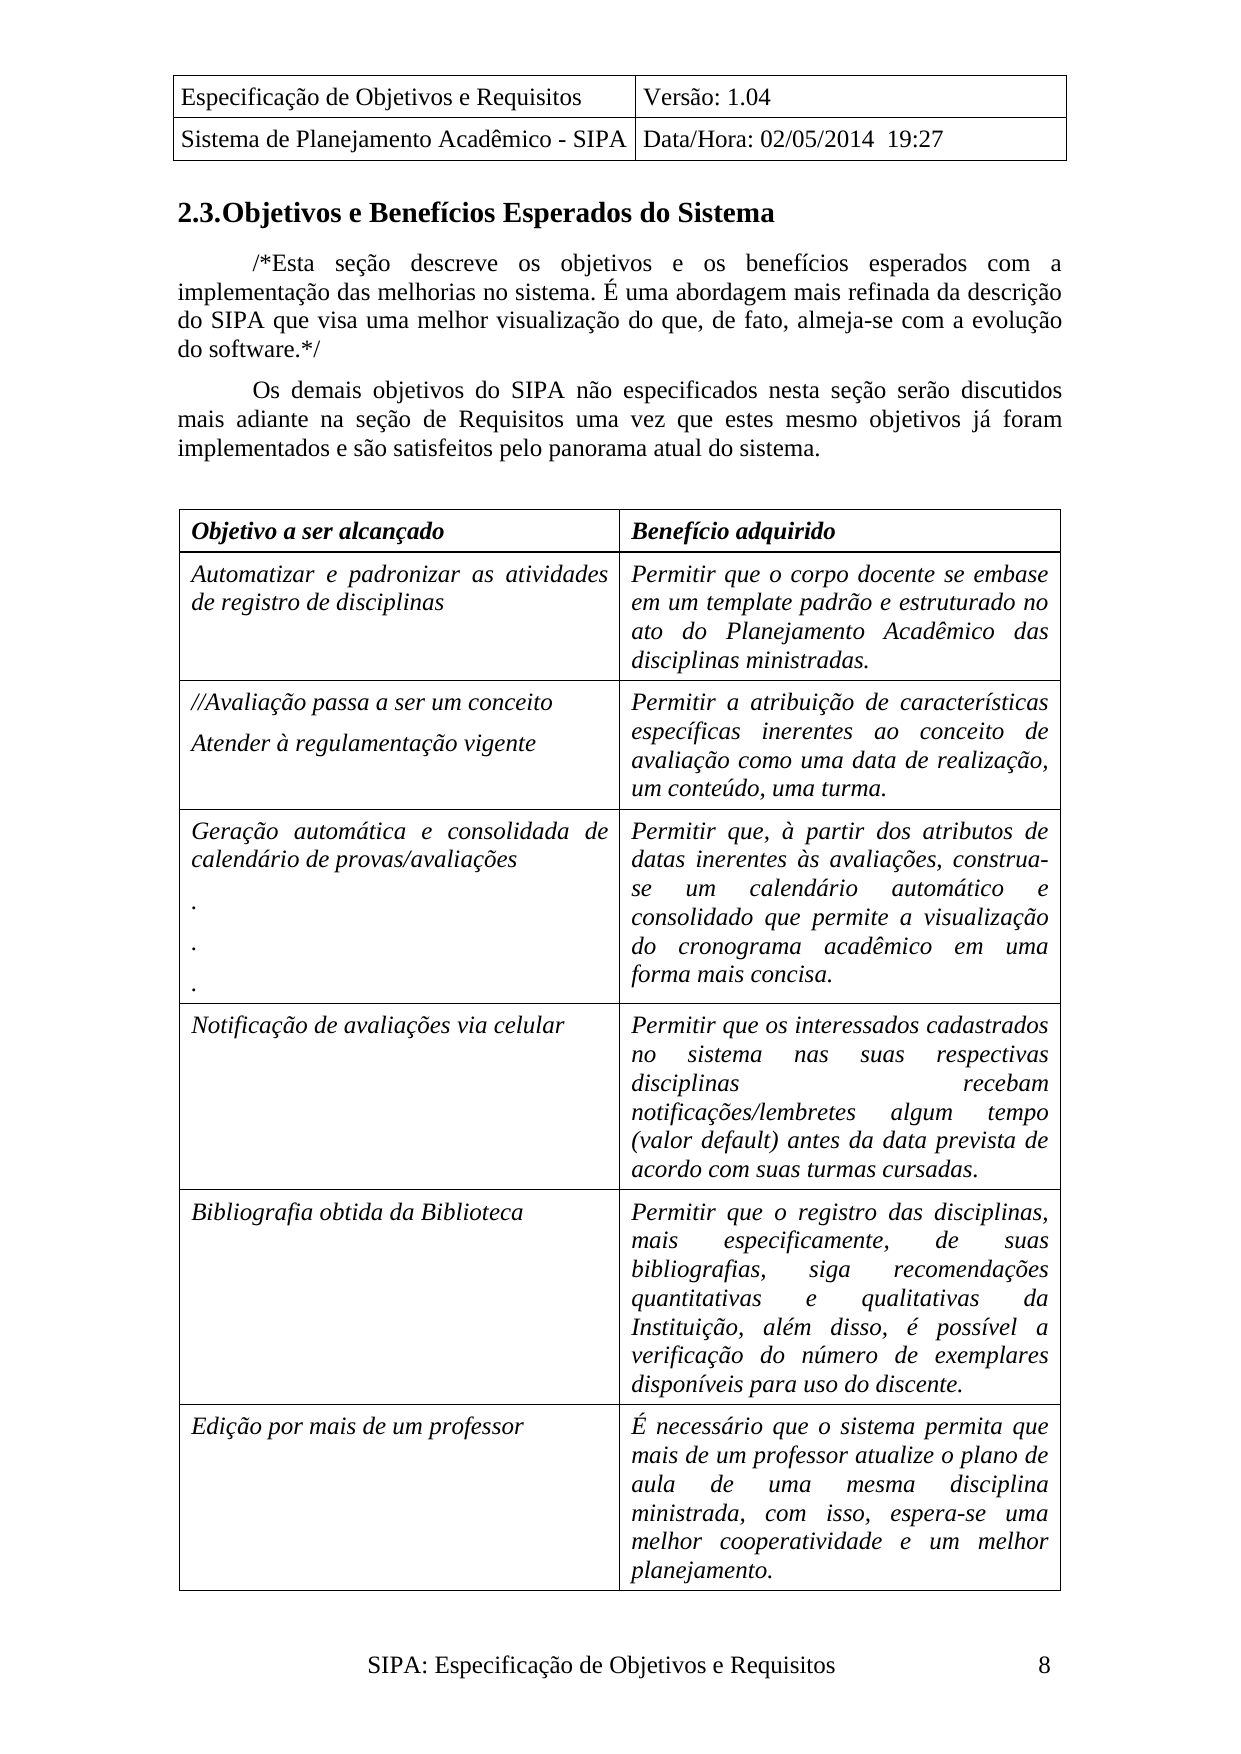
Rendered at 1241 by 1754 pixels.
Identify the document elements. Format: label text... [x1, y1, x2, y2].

table_cell Permitir que o registro das disciplinas, mais especificamente, de suas bibliografias, siga recomendações quantitativas e qualitativas da Instituição, além disso, é possível a verificação do número de exemplares disponíveis para uso do discente. [620, 1190, 1060, 1404]
table_cell Edição por mais de um professor [180, 1405, 619, 1590]
table_cell Permitir que os interessados cadastrados no sistema nas suas respectivas disciplinas recebam notificações/lembretes algum tempo (valor default) antes da data prevista de acordo com suas turmas cursadas. [620, 1004, 1060, 1189]
subtitle Objetivos e Benefícios Esperados do Sistema [177, 196, 1063, 229]
table_header Benefício adquirido [620, 510, 1060, 551]
table_cell //Avaliação passa a ser um conceito Atender à regulamentação vigente [180, 681, 619, 808]
table_cell Automatizar e padronizar as atividades de registro de disciplinas [180, 553, 619, 680]
table_cell Permitir que, à partir dos atributos de datas inerentes às avaliações, construa-se um calendário automático e consolidado que permite a visualização do cronograma acadêmico em uma forma mais concisa. [620, 810, 1060, 1003]
table_cell Permitir que o corpo docente se embase em um template padrão e estruturado no ato do Planejamento Acadêmico das disciplinas ministradas. [620, 553, 1060, 680]
table_cell Permitir a atribuição de características específicas inerentes ao conceito de avaliação como uma data de realização, um conteúdo, uma turma. [620, 681, 1060, 808]
table_cell Geração automática e consolidada de calendário de provas/avaliações . . . [180, 810, 619, 1003]
table_header Objetivo a ser alcançado [180, 510, 619, 551]
text /*Esta seção descreve os objetivos e os benefícios esperados com a implementação das melhorias no sistema. É uma abordagem mais refinada da descrição do SIPA que visa uma melhor visualização do que, de fato, almeja-se com a evolução do software.*/ [177, 248, 1063, 363]
text Os demais objetivos do SIPA não especificados nesta seção serão discutidos mais adiante na seção de Requisitos uma vez que estes mesmo objetivos já foram implementados e são satisfeitos pelo panorama atual do sistema. [177, 375, 1063, 462]
table_cell É necessário que o sistema permita que mais de um professor atualize o plano de aula de uma mesma disciplina ministrada, com isso, espera-se uma melhor cooperatividade e um melhor planejamento. [620, 1405, 1060, 1590]
table_cell Notificação de avaliações via celular [180, 1004, 619, 1189]
table_cell Bibliografia obtida da Biblioteca [180, 1190, 619, 1404]
